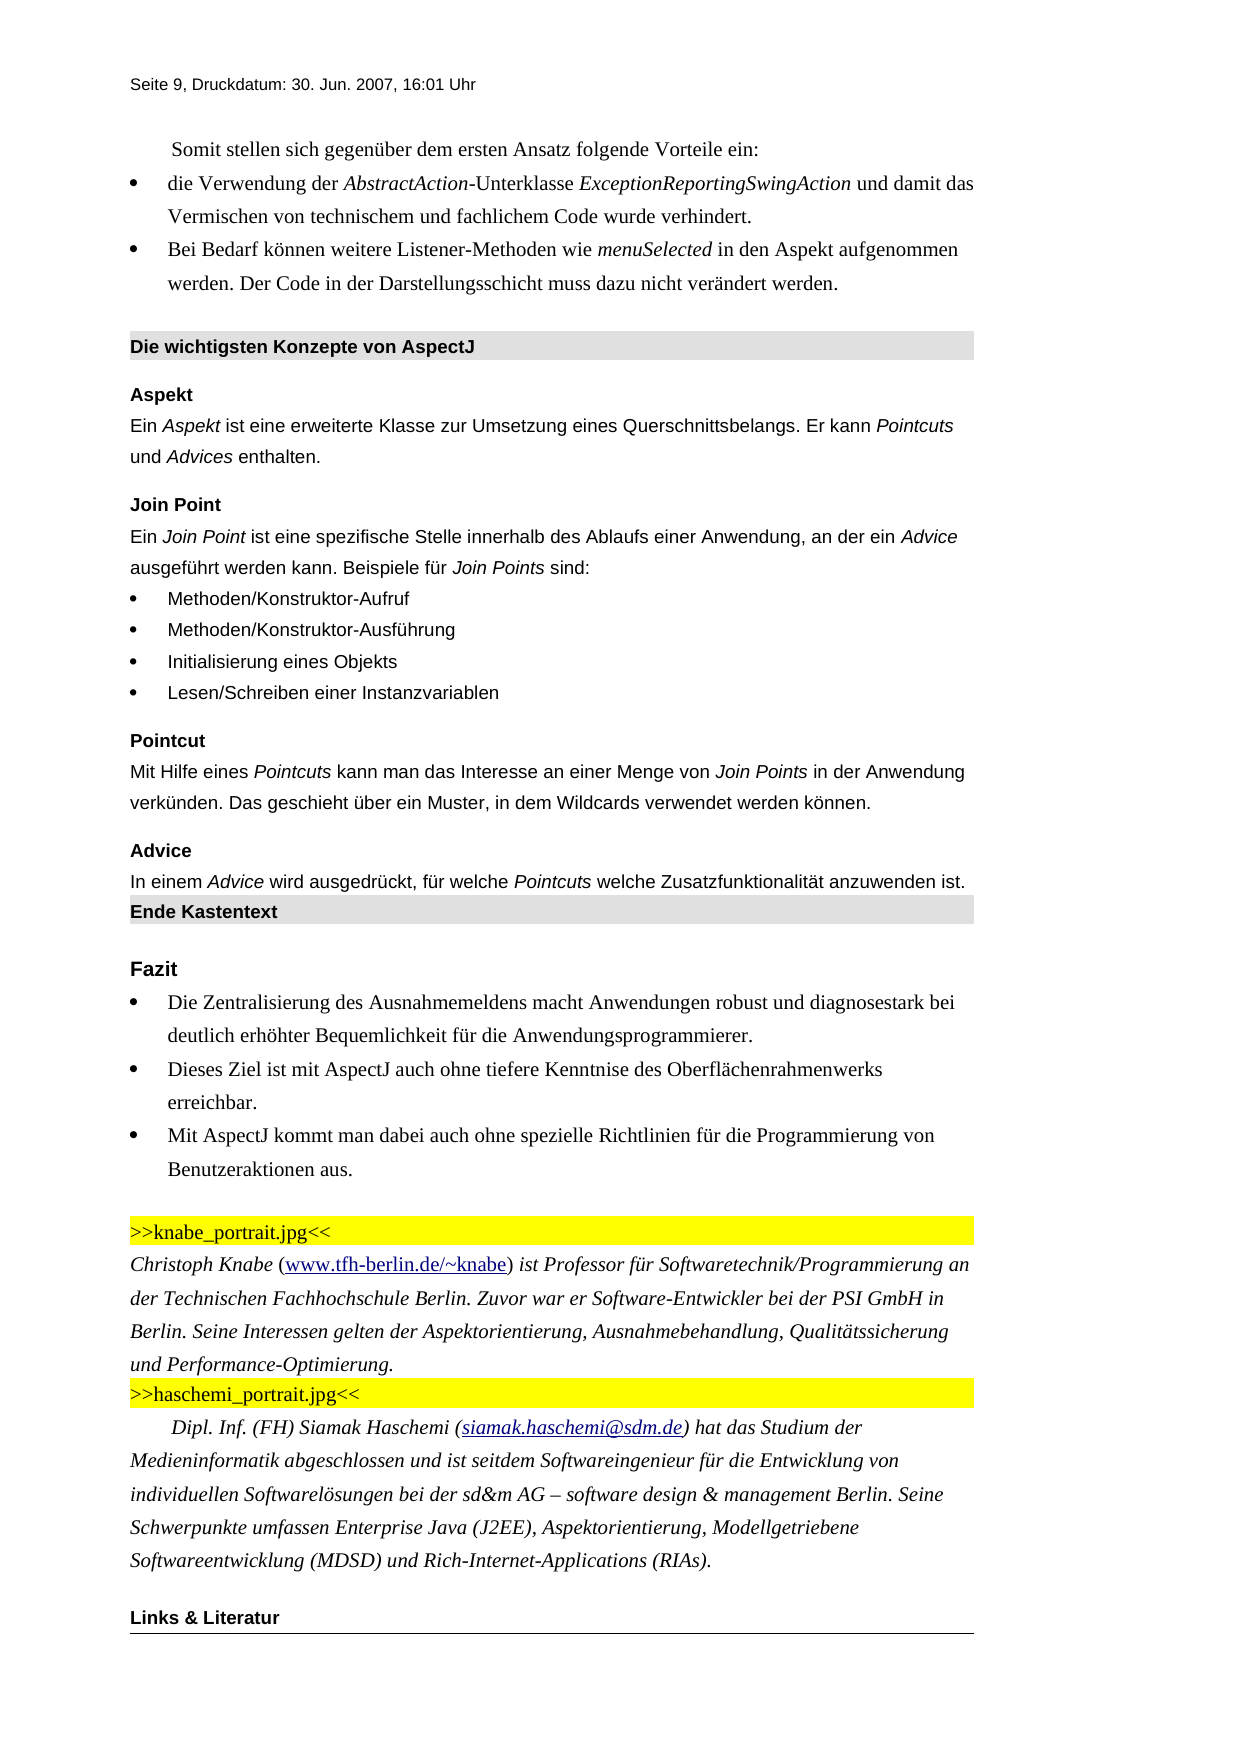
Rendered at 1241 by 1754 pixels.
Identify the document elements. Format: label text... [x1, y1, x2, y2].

text Pointcut [130, 722, 974, 753]
list Dieses Ziel ist mit AspectJ auch ohne tiefere Kenntnise des Oberflächenrahmenwerks erreichbar. [130, 1049, 974, 1116]
text Christoph Knabe (www.tfh-berlin.de/~knabe) ist Professor für Softwaretechnik/Programmierung an der Technischen Fachhochschule Berlin. Zuvor war er Software-Entwickler bei der PSI GmbH in Berlin. Seine Interessen gelten der Aspektorientierung, Ausnahmebehandlung, Qualitätssicherung und Performance-Optimierung. [130, 1245, 974, 1378]
text Join Point [130, 487, 974, 518]
list Methoden/Konstruktor-Aufruf [130, 581, 974, 612]
text >>knabe_portrait.jpg<< [130, 1216, 974, 1245]
text Ende Kastentext [130, 895, 974, 924]
list Methoden/Konstruktor-Ausführung [130, 612, 974, 643]
list Die Zentralisierung des Ausnahmemeldens macht Anwendungen robust und diagnosestark bei deutlich erhöhter Bequemlichkeit für die Anwendungsprogrammierer. [130, 983, 974, 1049]
list Initialisierung eines Objekts [130, 643, 974, 674]
text Fazit [130, 949, 974, 983]
list Mit AspectJ kommt man dabei auch ohne spezielle Richtlinien für die Programmierung von Benutzeraktionen aus. [130, 1116, 974, 1183]
text Dipl. Inf. (FH) Siamak Haschemi (siamak.haschemi@sdm.de) hat das Studium der Medieninformatik abgeschlossen und ist seitdem Softwareingenieur für die Entwicklung von individuellen Softwarelösungen bei der sd&m AG – software design & management Berlin. Seine Schwerpunkte umfassen Enterprise Java (J2EE), Aspektorientierung, Modellgetriebene Softwareentwicklung (MDSD) und Rich-Internet-Applications (RIAs). [130, 1408, 974, 1574]
text Somit stellen sich gegenüber dem ersten Ansatz folgende Vorteile ein: [130, 130, 974, 163]
text In einem Advice wird ausgedrückt, für welche Pointcuts welche Zusatzfunktionalität anzuwenden ist. [130, 864, 974, 895]
text Ein Aspekt ist eine erweiterte Klasse zur Umsetzung eines Querschnittsbelangs. Er kann Pointcuts und Advices enthalten. [130, 408, 974, 470]
text Advice [130, 833, 974, 864]
text Mit Hilfe eines Pointcuts kann man das Interesse an einer Menge von Join Points in der Anwendung verkünden. Das geschieht über ein Muster, in dem Wildcards verwendet werden können. [130, 753, 974, 816]
list Lesen/Schreiben einer Instanzvariablen [130, 674, 974, 706]
text Links & Literatur [130, 1599, 974, 1633]
list Bei Bedarf können weitere Listener-Methoden wie menuSelected in den Aspekt aufgenommen werden. Der Code in der Darstellungsschicht muss dazu nicht verändert werden. [130, 230, 974, 297]
text Aspekt [130, 376, 974, 408]
list die Verwendung der AbstractAction-Unterklasse ExceptionReportingSwingAction und damit das Vermischen von technischem und fachlichem Code wurde verhindert. [130, 163, 974, 230]
text >>haschemi_portrait.jpg<< [130, 1378, 974, 1408]
text Ein Join Point ist eine spezifische Stelle innerhalb des Ablaufs einer Anwendung, an der ein Advice ausgeführt werden kann. Beispiele für Join Points sind: [130, 518, 974, 581]
text Die wichtigsten Konzepte von AspectJ [130, 331, 974, 360]
